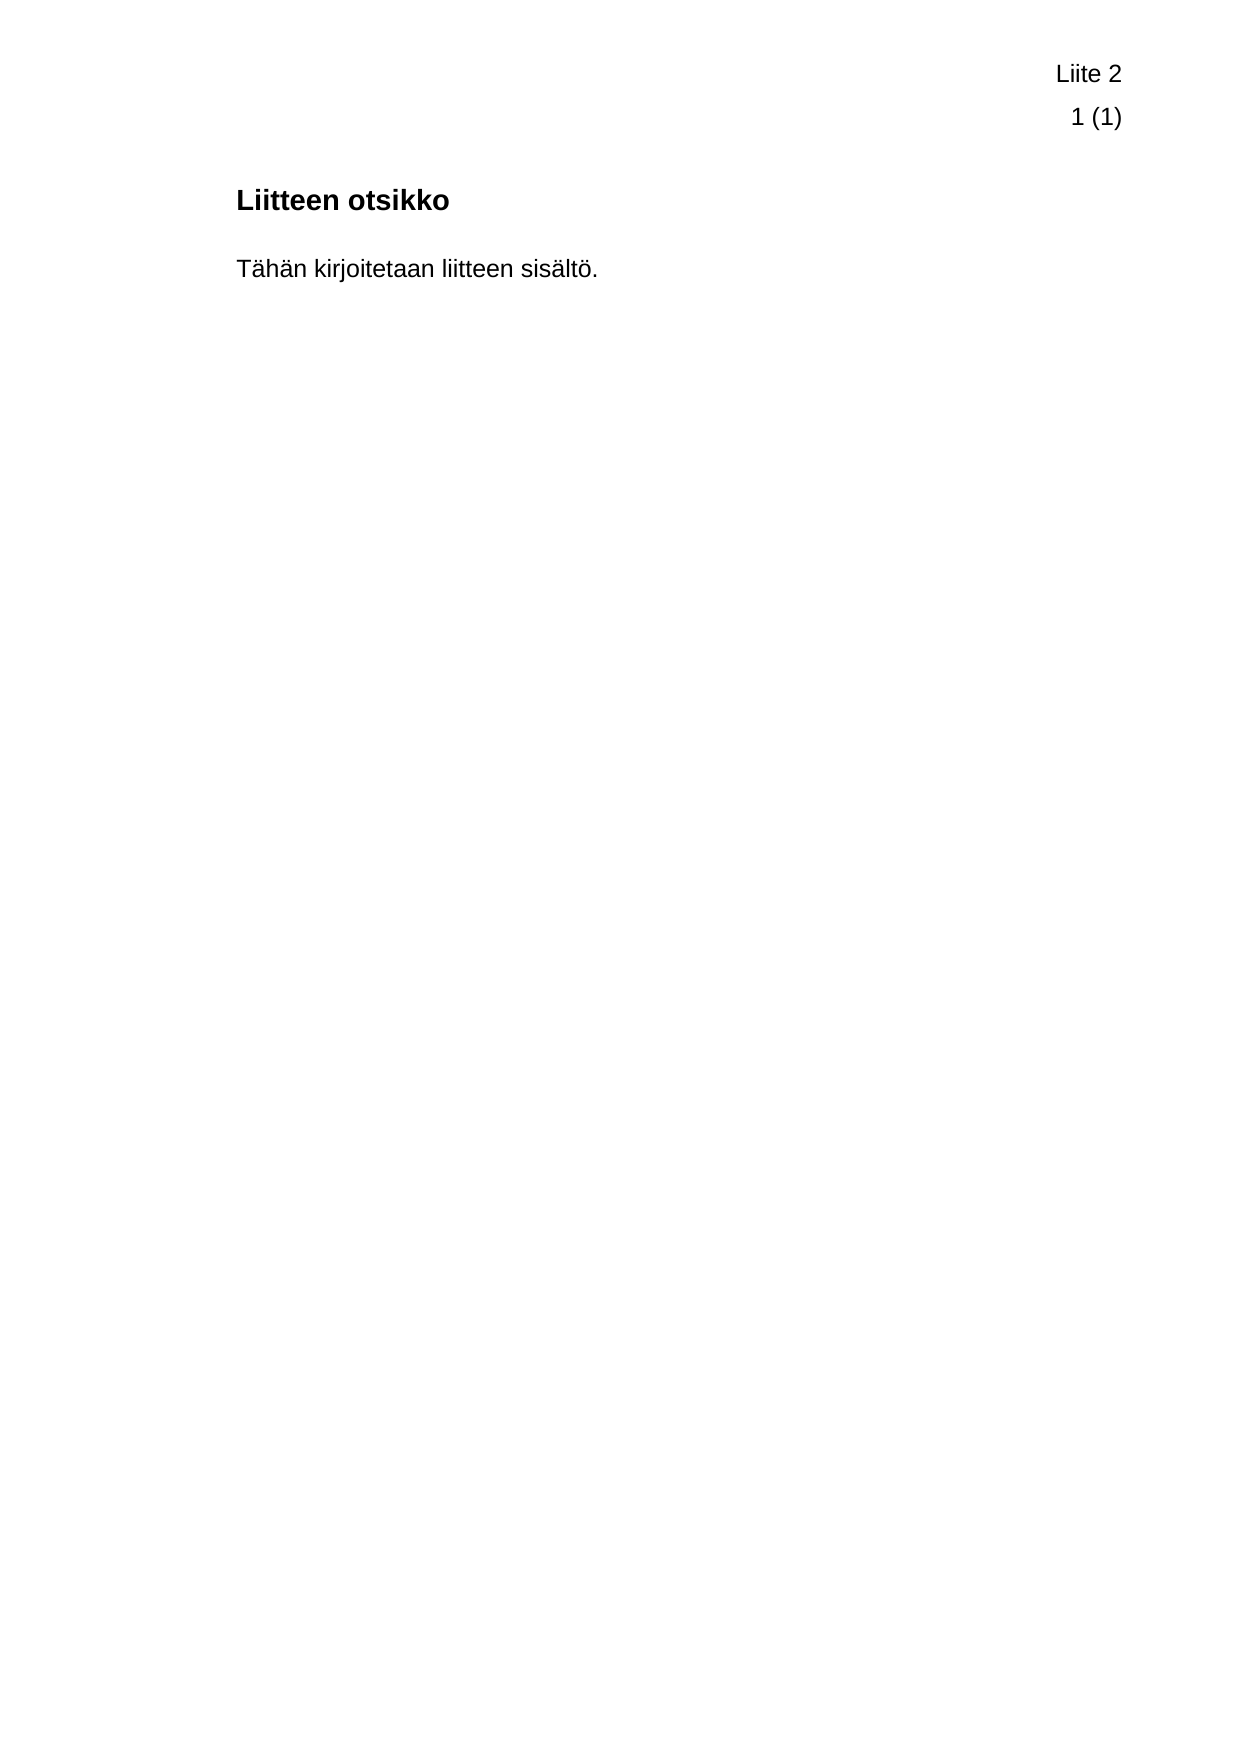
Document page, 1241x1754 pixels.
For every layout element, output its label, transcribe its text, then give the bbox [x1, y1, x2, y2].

subtitle Liitteen otsikko [236, 183, 1122, 216]
text Tähän kirjoitetaan liitteen sisältö. [236, 254, 1122, 282]
